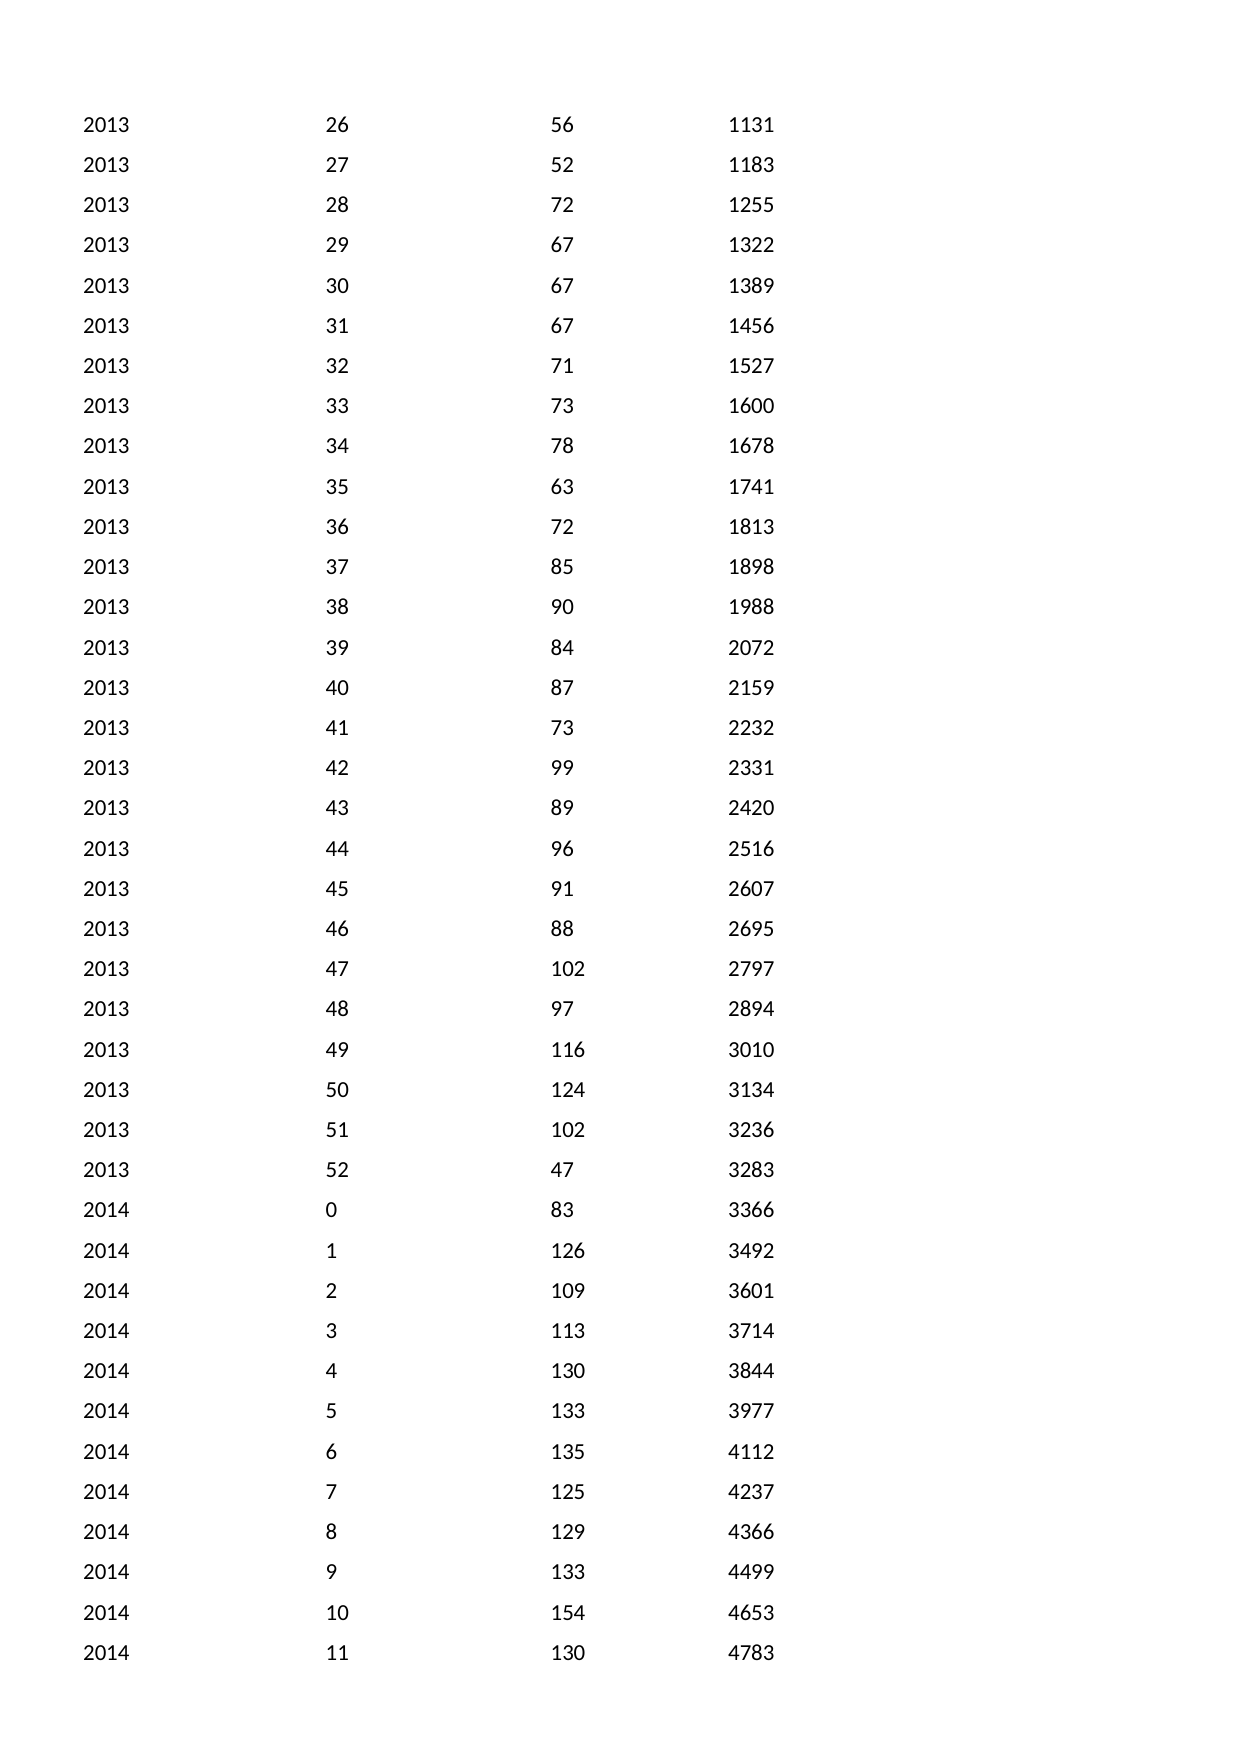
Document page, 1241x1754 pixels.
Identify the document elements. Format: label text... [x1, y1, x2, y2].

table_cell 99 [548, 759, 725, 799]
table_cell 30 [323, 276, 547, 316]
table_cell 3134 [725, 1080, 955, 1120]
table_cell 2013 [80, 437, 322, 477]
table_cell 40 [323, 678, 547, 718]
table_cell 2014 [80, 1321, 322, 1362]
table_cell 130 [548, 1362, 725, 1402]
table_cell 129 [548, 1523, 725, 1563]
table_cell 1813 [725, 517, 955, 557]
table_cell 6 [323, 1442, 547, 1482]
table_cell 84 [548, 638, 725, 678]
table_cell 8 [323, 1523, 547, 1563]
table_cell 2013 [80, 316, 322, 356]
table_cell 2013 [80, 115, 322, 155]
table_cell 85 [548, 558, 725, 598]
table_cell 72 [548, 517, 725, 557]
table_cell 1131 [725, 115, 955, 155]
table_cell 4499 [725, 1563, 955, 1603]
table_cell 102 [548, 1120, 725, 1161]
table_cell 133 [548, 1563, 725, 1603]
table_cell 2 [323, 1281, 547, 1321]
table_cell 1389 [725, 276, 955, 316]
table_cell 73 [548, 718, 725, 758]
table_cell 2695 [725, 919, 955, 959]
table_cell 133 [548, 1402, 725, 1442]
table_cell 2072 [725, 638, 955, 678]
table_cell 67 [548, 236, 725, 276]
table_cell [725, 75, 955, 115]
table_cell 2607 [725, 879, 955, 919]
table_cell 3492 [725, 1241, 955, 1281]
table_cell 2013 [80, 196, 322, 236]
table_cell 7 [323, 1482, 547, 1522]
table_cell 34 [323, 437, 547, 477]
table_cell 2014 [80, 1603, 322, 1643]
table_cell 1322 [725, 236, 955, 276]
table_cell 36 [323, 517, 547, 557]
table_cell 52 [548, 155, 725, 196]
table_cell 78 [548, 437, 725, 477]
table_cell 10 [323, 1603, 547, 1643]
table_cell 2159 [725, 678, 955, 718]
table_cell 2014 [80, 1523, 322, 1563]
table_cell 2013 [80, 155, 322, 196]
table_cell 96 [548, 839, 725, 879]
table_cell 2013 [80, 598, 322, 638]
table_cell 125 [548, 1482, 725, 1522]
table_cell 45 [323, 879, 547, 919]
table_cell 2797 [725, 960, 955, 1000]
table_cell [80, 75, 322, 115]
table_cell 39 [323, 638, 547, 678]
table_cell [323, 75, 547, 115]
table_cell 37 [323, 558, 547, 598]
table_cell 2014 [80, 1281, 322, 1321]
table_cell 89 [548, 799, 725, 839]
table_cell 2014 [80, 1362, 322, 1402]
table_cell 135 [548, 1442, 725, 1482]
table_cell 1527 [725, 356, 955, 397]
table_cell 28 [323, 196, 547, 236]
table_cell 49 [323, 1040, 547, 1080]
table_cell 124 [548, 1080, 725, 1120]
table_cell 1 [323, 1241, 547, 1281]
table_cell 2013 [80, 397, 322, 437]
table_cell 4783 [725, 1643, 955, 1667]
table_cell 2014 [80, 1402, 322, 1442]
table_cell 2013 [80, 276, 322, 316]
table_cell 2331 [725, 759, 955, 799]
table_cell 3977 [725, 1402, 955, 1442]
table_cell 1456 [725, 316, 955, 356]
table_cell 2013 [80, 1161, 322, 1201]
table_cell 38 [323, 598, 547, 638]
table_cell 1678 [725, 437, 955, 477]
table_cell 2013 [80, 799, 322, 839]
table_cell 2014 [80, 1643, 322, 1667]
table_cell 4366 [725, 1523, 955, 1563]
table_cell 2013 [80, 638, 322, 678]
table_cell 51 [323, 1120, 547, 1161]
table_cell 47 [548, 1161, 725, 1201]
table_cell 67 [548, 316, 725, 356]
table_cell 63 [548, 477, 725, 517]
table_cell 2894 [725, 1000, 955, 1040]
table_cell 4653 [725, 1603, 955, 1643]
table_cell 1255 [725, 196, 955, 236]
table_cell 1988 [725, 598, 955, 638]
table_cell 26 [323, 115, 547, 155]
table_cell 91 [548, 879, 725, 919]
table_cell 3366 [725, 1201, 955, 1241]
table_cell 71 [548, 356, 725, 397]
table_cell 2420 [725, 799, 955, 839]
table_cell 2013 [80, 718, 322, 758]
table_cell 2014 [80, 1201, 322, 1241]
table_cell 11 [323, 1643, 547, 1667]
table_cell 29 [323, 236, 547, 276]
table_cell 72 [548, 196, 725, 236]
table_cell 2013 [80, 759, 322, 799]
table_cell 56 [548, 115, 725, 155]
table_cell 113 [548, 1321, 725, 1362]
table_cell 2516 [725, 839, 955, 879]
table_cell 97 [548, 1000, 725, 1040]
table_cell 2013 [80, 919, 322, 959]
table_cell 2014 [80, 1482, 322, 1522]
table_cell [548, 75, 725, 115]
table_cell 1600 [725, 397, 955, 437]
table_cell 41 [323, 718, 547, 758]
table_cell 2014 [80, 1442, 322, 1482]
table_cell 2013 [80, 960, 322, 1000]
table_cell 2013 [80, 477, 322, 517]
table_cell 1741 [725, 477, 955, 517]
table_cell 2013 [80, 236, 322, 276]
table_cell 1183 [725, 155, 955, 196]
table_cell 4112 [725, 1442, 955, 1482]
table_cell 9 [323, 1563, 547, 1603]
table_cell 27 [323, 155, 547, 196]
table_cell 87 [548, 678, 725, 718]
table_cell 5 [323, 1402, 547, 1442]
table_cell 3714 [725, 1321, 955, 1362]
table_cell 35 [323, 477, 547, 517]
table_cell 126 [548, 1241, 725, 1281]
table_cell 83 [548, 1201, 725, 1241]
table_cell 47 [323, 960, 547, 1000]
table_cell 48 [323, 1000, 547, 1040]
table_cell 2014 [80, 1241, 322, 1281]
table_cell 2013 [80, 678, 322, 718]
table_cell 73 [548, 397, 725, 437]
table_cell 109 [548, 1281, 725, 1321]
table_cell 2013 [80, 558, 322, 598]
table_cell 88 [548, 919, 725, 959]
table_cell 3601 [725, 1281, 955, 1321]
table_cell 44 [323, 839, 547, 879]
table_cell 2013 [80, 1000, 322, 1040]
table_cell 46 [323, 919, 547, 959]
table_cell 102 [548, 960, 725, 1000]
table_cell 2013 [80, 356, 322, 397]
table_cell 90 [548, 598, 725, 638]
table_cell 3 [323, 1321, 547, 1362]
table_cell 52 [323, 1161, 547, 1201]
table_cell 1898 [725, 558, 955, 598]
table_cell 3010 [725, 1040, 955, 1080]
table_cell 3844 [725, 1362, 955, 1402]
table_cell 2013 [80, 1120, 322, 1161]
table_cell 2013 [80, 839, 322, 879]
table_cell 4237 [725, 1482, 955, 1522]
table_cell 32 [323, 356, 547, 397]
table_cell 116 [548, 1040, 725, 1080]
table_cell 3236 [725, 1120, 955, 1161]
table_cell 2013 [80, 1040, 322, 1080]
table_cell 50 [323, 1080, 547, 1120]
table_cell 154 [548, 1603, 725, 1643]
table_cell 2013 [80, 1080, 322, 1120]
table_cell 130 [548, 1643, 725, 1667]
table_cell 42 [323, 759, 547, 799]
table_cell 4 [323, 1362, 547, 1402]
table_cell 31 [323, 316, 547, 356]
table_cell 67 [548, 276, 725, 316]
table_cell 2232 [725, 718, 955, 758]
table_cell 2014 [80, 1563, 322, 1603]
table_cell 3283 [725, 1161, 955, 1201]
table_cell 2013 [80, 517, 322, 557]
table_cell 2013 [80, 879, 322, 919]
table_cell 43 [323, 799, 547, 839]
table_cell 0 [323, 1201, 547, 1241]
table_cell 33 [323, 397, 547, 437]
